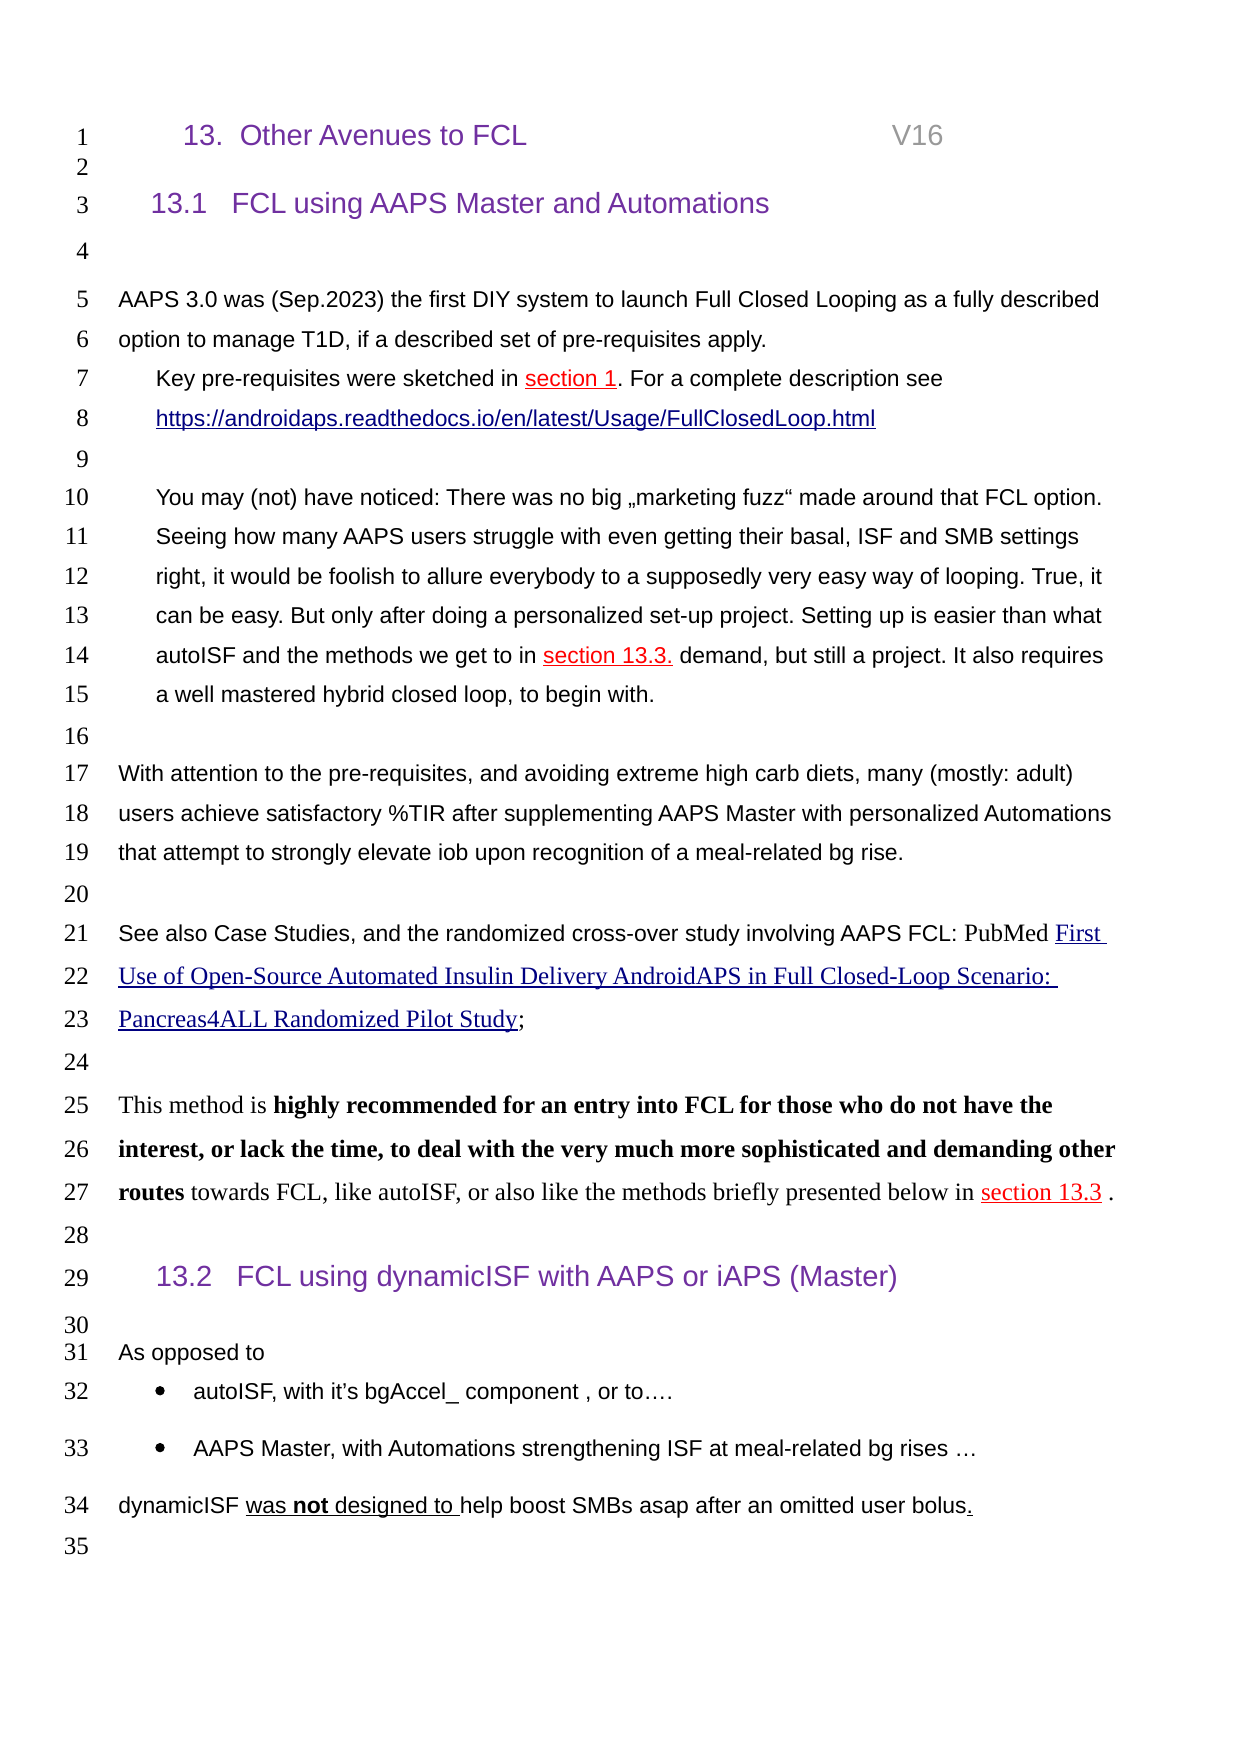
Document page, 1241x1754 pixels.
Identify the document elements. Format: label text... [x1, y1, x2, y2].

text With attention to the pre-requisites, and avoiding extreme high carb diets, many (mostly: adult) users achieve satisfactory %TIR after supplementing AAPS Master with personalized Automations that attempt to strongly elevate iob upon recognition of a meal-related bg rise. [118, 760, 1122, 866]
text This method is highly recommended for an entry into FCL for those who do not have the interest, or lack the time, to deal with the very much more sophisticated and demanding other routes towards FCL, like autoISF, or also like the methods briefly presented below in section 13.3 . [118, 1091, 1122, 1206]
text Key pre-requisites were sketched in section 1. For a complete description see https://androidaps.readthedocs.io/en/latest/Usage/FullClosedLoop.html [156, 365, 1122, 431]
list AAPS Master, with Automations strengthening ISF at meal-related bg rises … [156, 1435, 1122, 1462]
text dynamicISF was not designed to help boost SMBs asap after an omitted user bolus. [118, 1492, 1122, 1518]
list autoISF, with it’s bgAccel_ component , or to…. [156, 1378, 1122, 1405]
text 13. Other Avenues to FCL V16 [118, 118, 1122, 152]
text You may (not) have noticed: There was no big „marketing fuzz“ made around that FCL option. Seeing how many AAPS users struggle with even getting their basal, ISF and SMB settings right, it would be foolish to allure everybody to a supposedly very easy way of looping. True, it can be easy. But only after doing a personalized set-up project. Setting up is easier than what autoISF and the methods we get to in section 13.3. demand, but still a project. It also requires a well mastered hybrid closed loop, to begin with. [156, 484, 1122, 708]
text See also Case Studies, and the randomized cross-over study involving AAPS FCL: PubMed First Use of Open-Source Automated Insulin Delivery AndroidAPS in Full Closed-Loop Scenario: Pancreas4ALL Randomized Pilot Study; [118, 918, 1122, 1033]
text AAPS 3.0 was (Sep.2023) the first DIY system to launch Full Closed Looping as a fully described option to manage T1D, if a described set of pre-requisites apply. [118, 286, 1122, 352]
text 13.1 FCL using AAPS Master and Automations [118, 186, 1122, 219]
text 13.2 FCL using dynamicISF with AAPS or iAPS (Master) [156, 1259, 1122, 1293]
text As opposed to [118, 1338, 1122, 1365]
